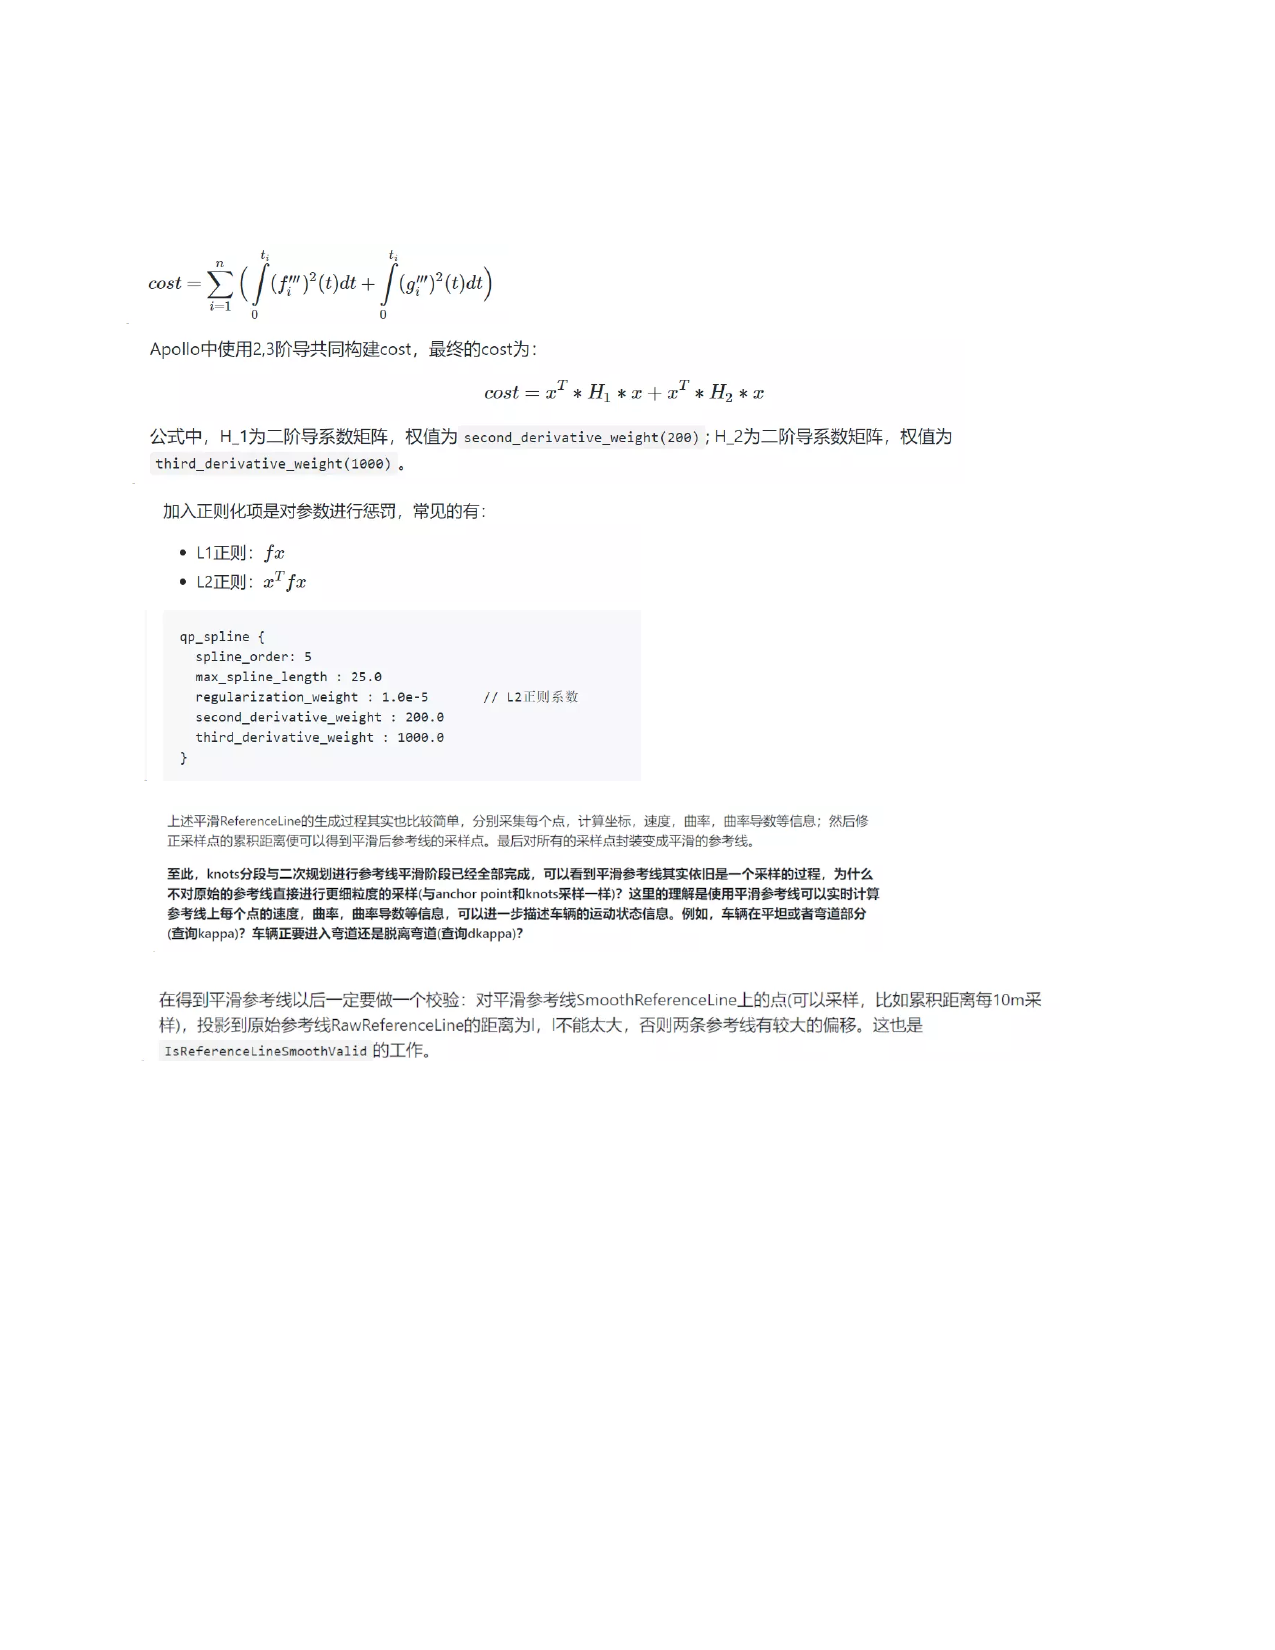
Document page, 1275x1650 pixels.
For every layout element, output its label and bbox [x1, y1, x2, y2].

picture [141, 978, 1060, 1061]
picture [153, 806, 884, 952]
picture [126, 244, 509, 324]
picture [132, 327, 966, 484]
picture [144, 490, 642, 781]
